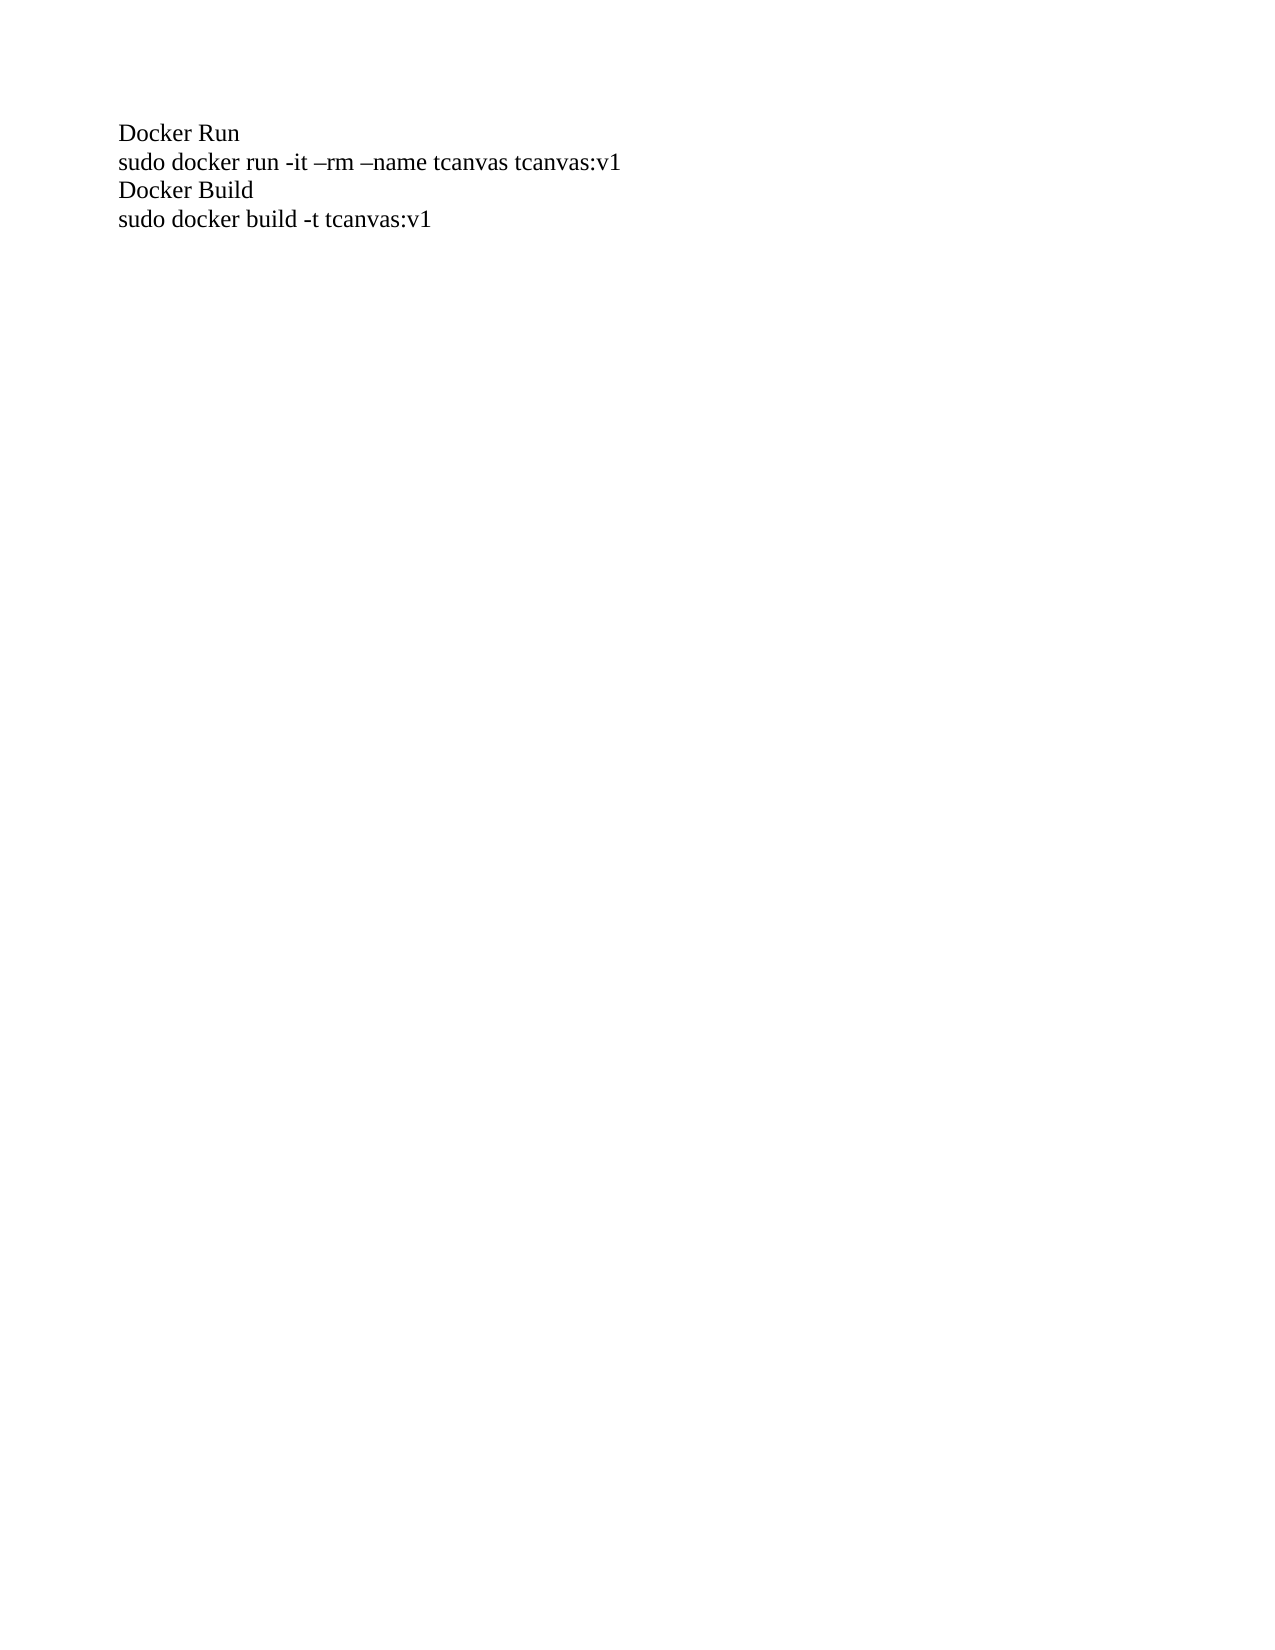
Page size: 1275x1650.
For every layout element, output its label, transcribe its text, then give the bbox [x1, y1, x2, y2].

text sudo docker run -it –rm –name tcanvas tcanvas:v1 [118, 147, 1157, 176]
text sudo docker build -t tcanvas:v1 [118, 204, 1157, 233]
text Docker Build [118, 176, 1157, 204]
text Docker Run [118, 118, 1157, 147]
